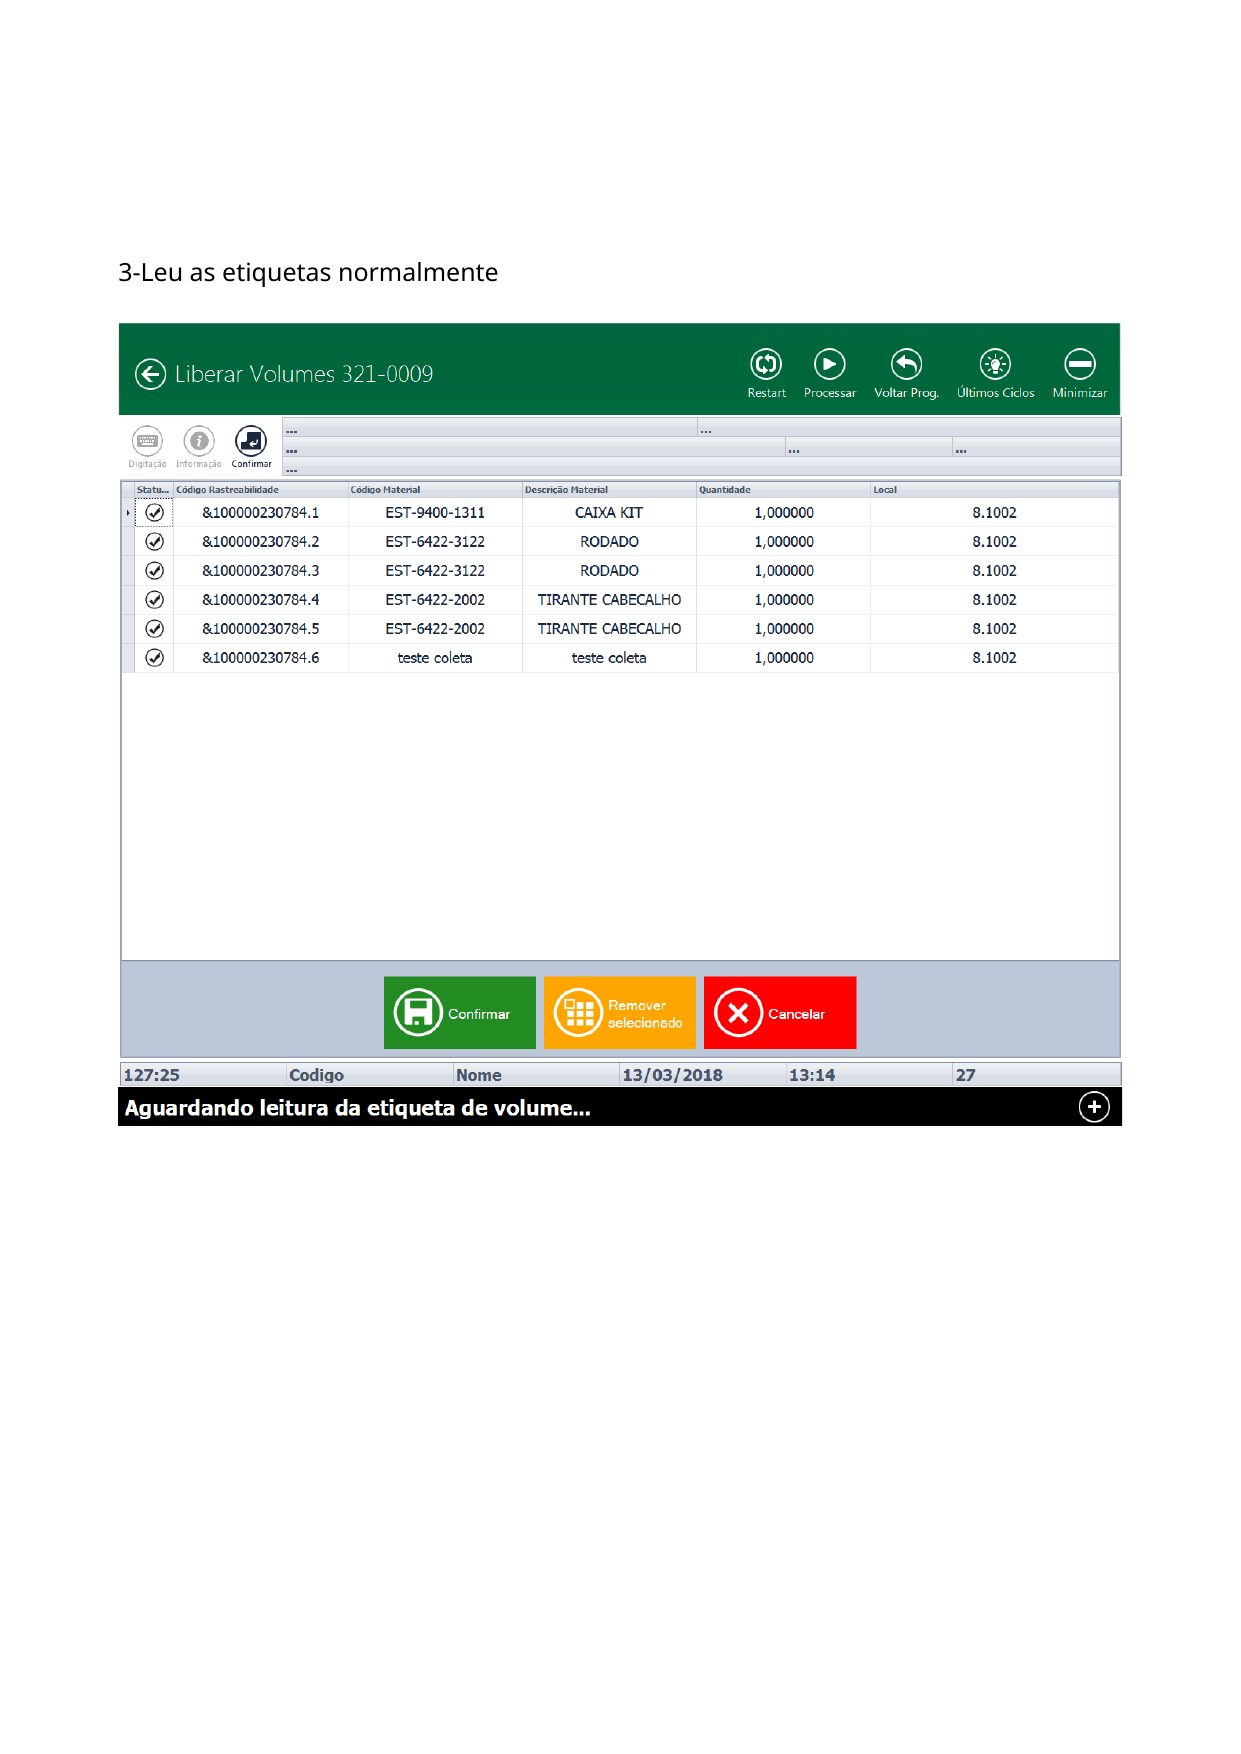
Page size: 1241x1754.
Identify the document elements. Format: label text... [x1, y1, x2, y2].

picture [118, 322, 1123, 1126]
text 3-Leu as etiquetas normalmente [118, 254, 1122, 288]
